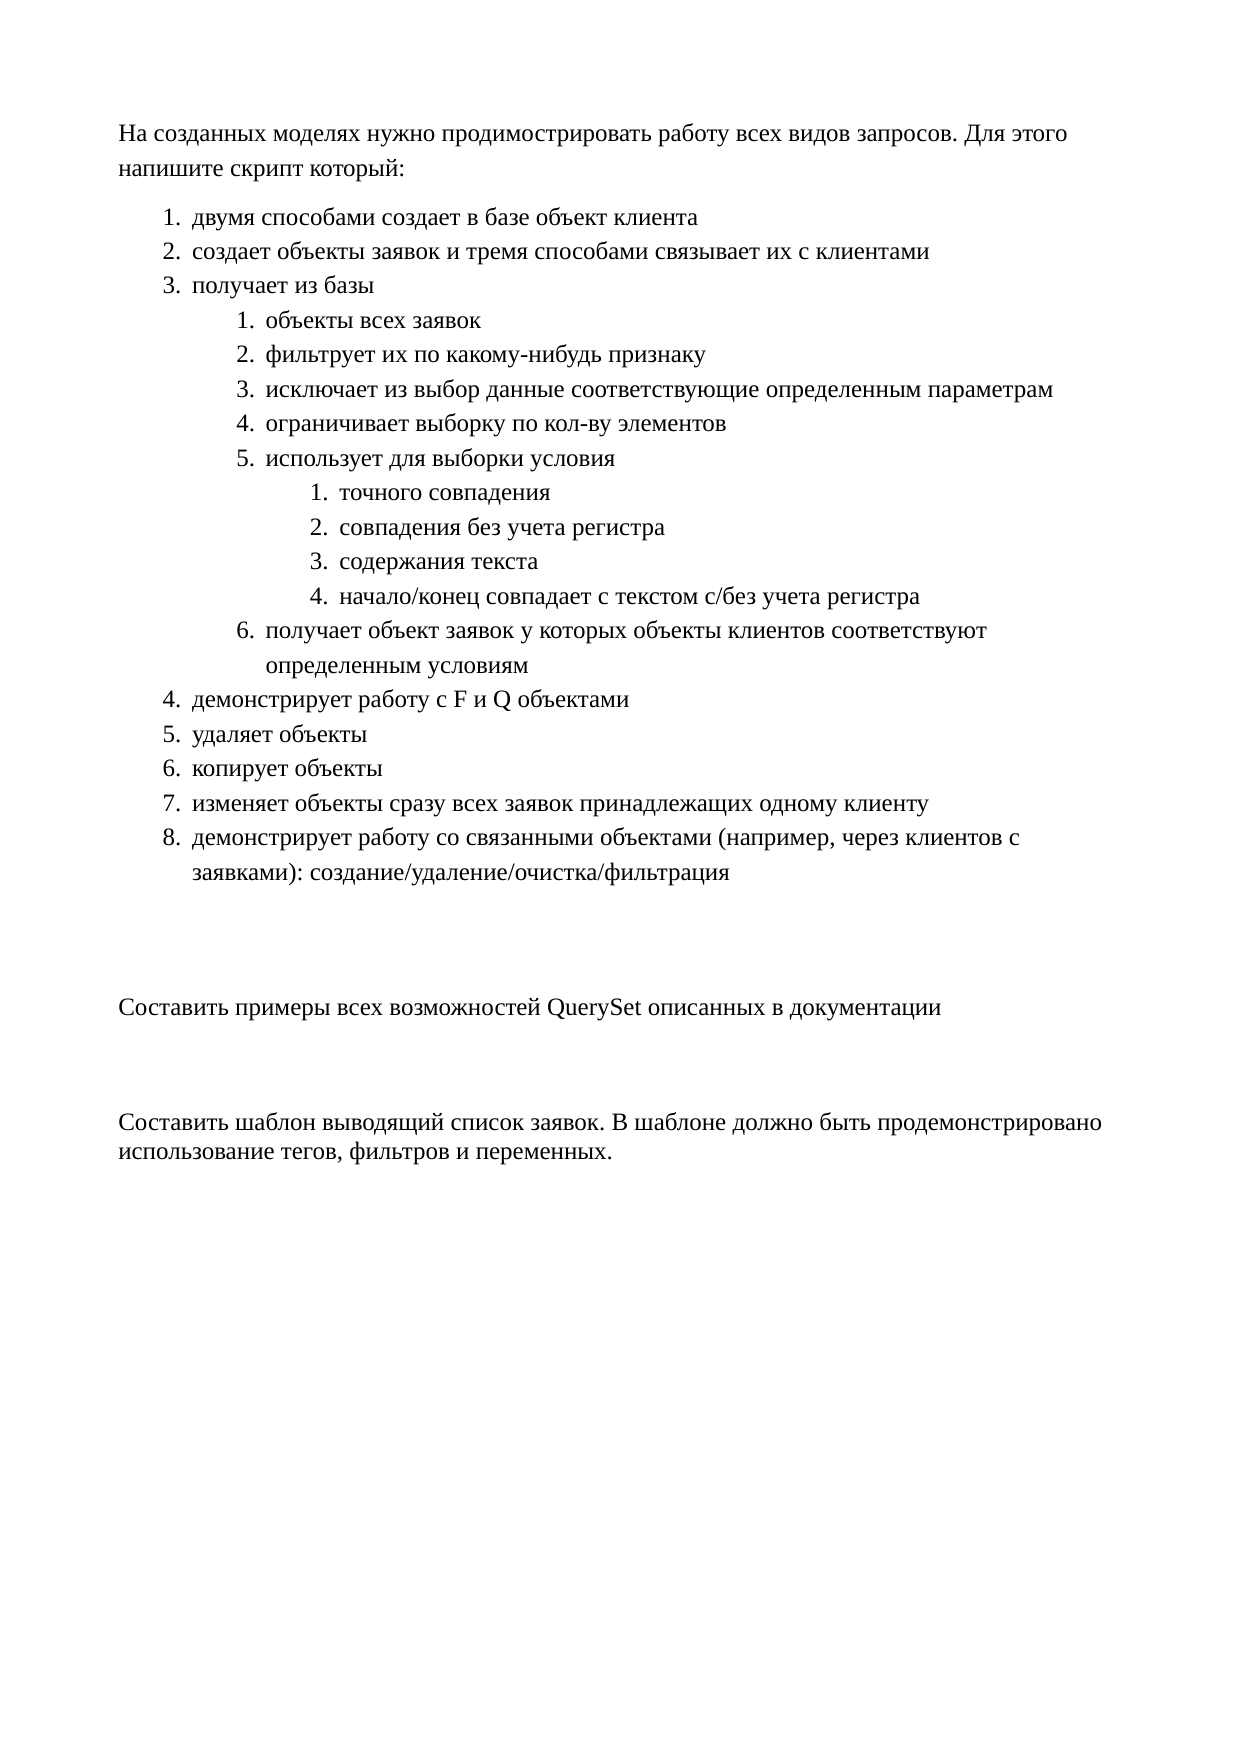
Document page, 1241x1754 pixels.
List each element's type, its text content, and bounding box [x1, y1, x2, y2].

list начало/конец совпадает с текстом с/без учета регистра [309, 581, 1122, 610]
text Составить примеры всех возможностей QuerySet описанных в документации [118, 992, 1122, 1021]
list исключает из выбор данные соответствующие определенным параметрам [236, 374, 1122, 403]
list получает из базы [162, 271, 1122, 299]
list получает объект заявок у которых объекты клиентов соответствуют определенным условиям [236, 615, 1122, 679]
list содержания текста [309, 546, 1122, 575]
list демонстрирует работу с F и Q объектами [162, 684, 1122, 713]
list ограничивает выборку по кол-ву элементов [236, 408, 1122, 437]
list объекты всех заявок [236, 305, 1122, 334]
list изменяет объекты сразу всех заявок принадлежащих одному клиенту [162, 788, 1122, 817]
list точного совпадения [309, 477, 1122, 506]
list двумя способами создает в базе объект клиента [162, 202, 1122, 230]
text Составить шаблон выводящий список заявок. В шаблоне должно быть продемонстрировано использование тегов, фильтров и переменных. [118, 1107, 1122, 1164]
list совпадения без учета регистра [309, 512, 1122, 541]
list фильтрует их по какому-нибудь признаку [236, 339, 1122, 368]
list демонстрирует работу со связанными объектами (например, через клиентов с заявками): создание/удаление/очистка/фильтрация [162, 822, 1122, 886]
list использует для выборки условия [236, 443, 1122, 472]
list удаляет объекты [162, 719, 1122, 748]
text На созданных моделях нужно продимострировать работу всех видов запросов. Для этого напишите скрипт который: [118, 118, 1122, 181]
list создает объекты заявок и тремя способами связывает их с клиентами [162, 236, 1122, 265]
list копирует объекты [162, 753, 1122, 782]
